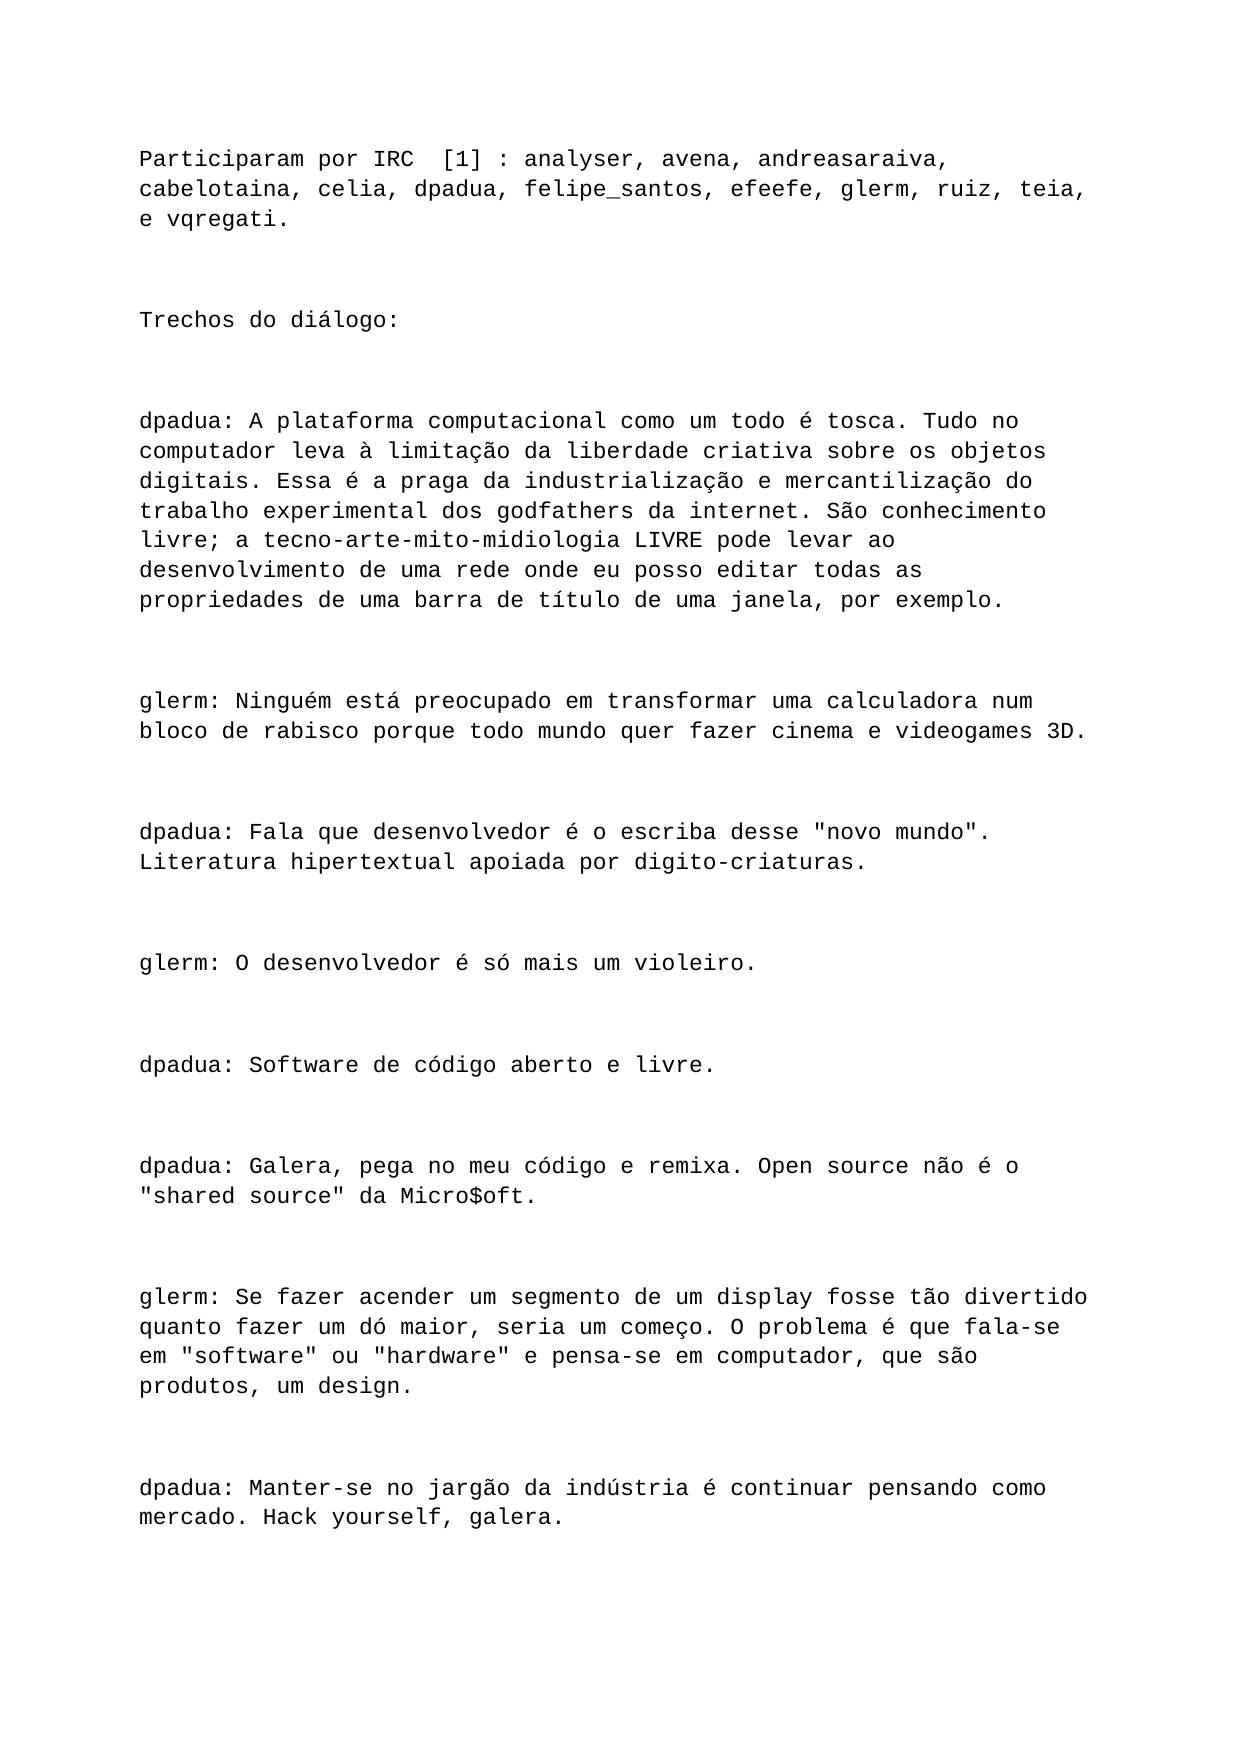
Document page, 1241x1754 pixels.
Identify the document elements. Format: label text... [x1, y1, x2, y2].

text glerm: O desenvolvedor é só mais um violeiro. [139, 952, 1101, 978]
text dpadua: Manter-se no jargão da indústria é continuar pensando como mercado. Hack yourself, galera. [139, 1476, 1101, 1532]
text dpadua: Galera, pega no meu código e remixa. Open source não é o "shared source" da Micro$oft. [139, 1154, 1101, 1210]
text dpadua: Software de código aberto e livre. [139, 1053, 1101, 1079]
text Participaram por IRC [1] : analyser, avena, andreasaraiva, cabelotaina, celia, dpadua, felipe_santos, efeefe, glerm, ruiz, teia, e vqregati. [139, 148, 1101, 233]
text glerm: Ninguém está preocupado em transformar uma calculadora num bloco de rabisco porque todo mundo quer fazer cinema e videogames 3D. [139, 690, 1101, 745]
text glerm: Se fazer acender um segmento de um display fosse tão divertido quanto fazer um dó maior, seria um começo. O problema é que fala-se em "software" ou "hardware" e pensa-se em computador, que são produtos, um design. [139, 1285, 1101, 1401]
text Trechos do diálogo: [139, 308, 1101, 334]
text dpadua: A plataforma computacional como um todo é tosca. Tudo no computador leva à limitação da liberdade criativa sobre os objetos digitais. Essa é a praga da industrialização e mercantilização do trabalho experimental dos godfathers da internet. São conhecimento livre; a tecno-arte-mito-midiologia LIVRE pode levar ao desenvolvimento de uma rede onde eu posso editar todas as propriedades de uma barra de título de uma janela, por exemplo. [139, 410, 1101, 614]
text dpadua: Fala que desenvolvedor é o escriba desse "novo mundo". Literatura hipertextual apoiada por digito-criaturas. [139, 821, 1101, 876]
